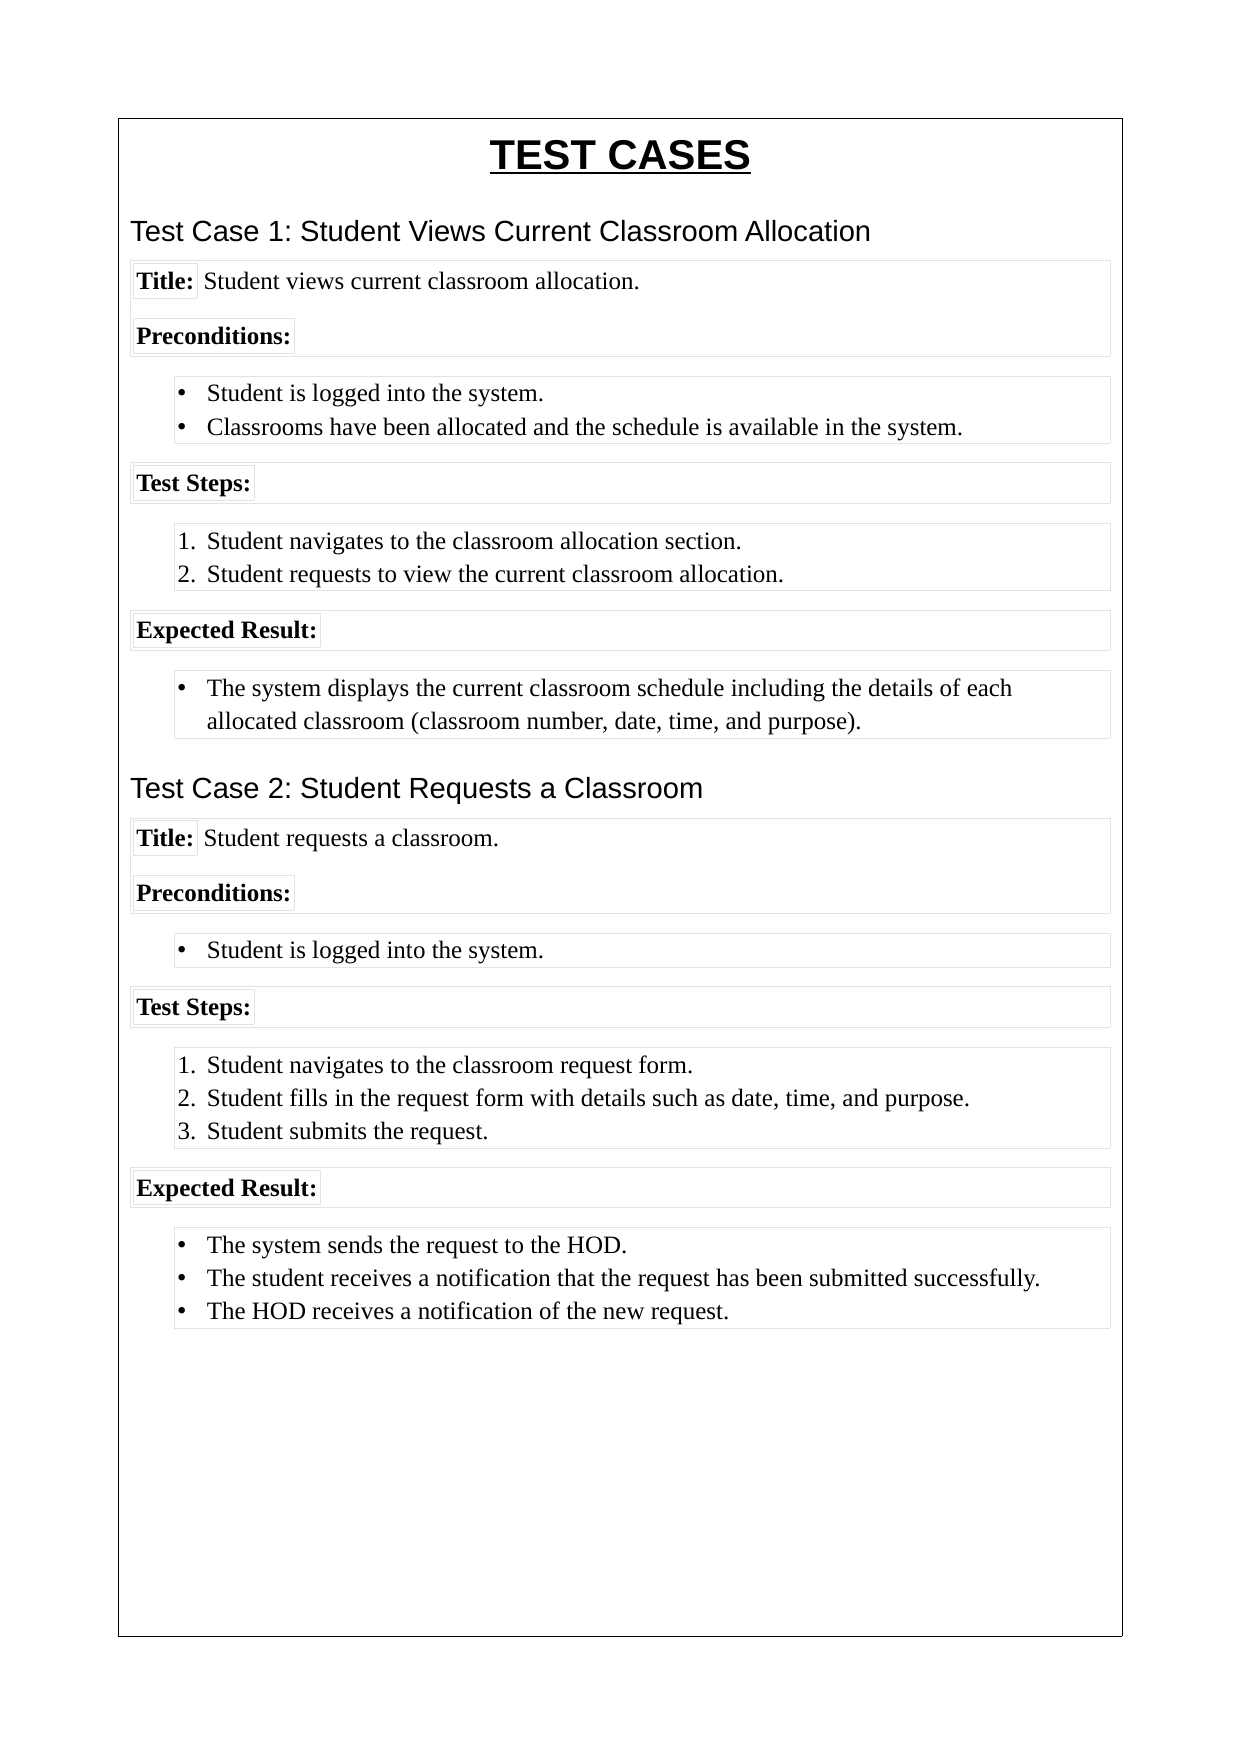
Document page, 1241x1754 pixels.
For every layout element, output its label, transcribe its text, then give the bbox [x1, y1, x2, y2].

list The system displays the current classroom schedule including the details of each allocated classroom (classroom number, date, time, and purpose). [175, 671, 1110, 738]
list Student navigates to the classroom request form. [175, 1048, 1110, 1079]
text Expected Result: [131, 1168, 1110, 1207]
list Classrooms have been allocated and the schedule is available in the system. [175, 408, 1110, 443]
list Student is logged into the system. [175, 934, 1110, 967]
list Student navigates to the classroom allocation section. [175, 524, 1110, 554]
subtitle Test Case 1: Student Views Current Classroom Allocation [130, 214, 1110, 248]
text Test Steps: [131, 463, 1110, 503]
text TEST CASES [130, 130, 1110, 178]
list Student is logged into the system. [175, 377, 1110, 407]
list The student receives a notification that the request has been submitted successfully. [175, 1260, 1110, 1292]
text Title: Student requests a classroom. [131, 819, 1110, 855]
list The system sends the request to the HOD. [175, 1228, 1110, 1259]
list Student requests to view the current classroom allocation. [175, 556, 1110, 590]
text Preconditions: [131, 872, 1110, 913]
text Expected Result: [131, 611, 1110, 650]
list Student fills in the request form with details such as date, time, and purpose. [175, 1080, 1110, 1112]
subtitle Test Case 2: Student Requests a Classroom [130, 771, 1110, 805]
text Title: Student views current classroom allocation. [131, 261, 1110, 298]
text Test Steps: [131, 987, 1110, 1027]
text Preconditions: [131, 315, 1110, 356]
list The HOD receives a notification of the new request. [175, 1293, 1110, 1328]
list Student submits the request. [175, 1113, 1110, 1148]
